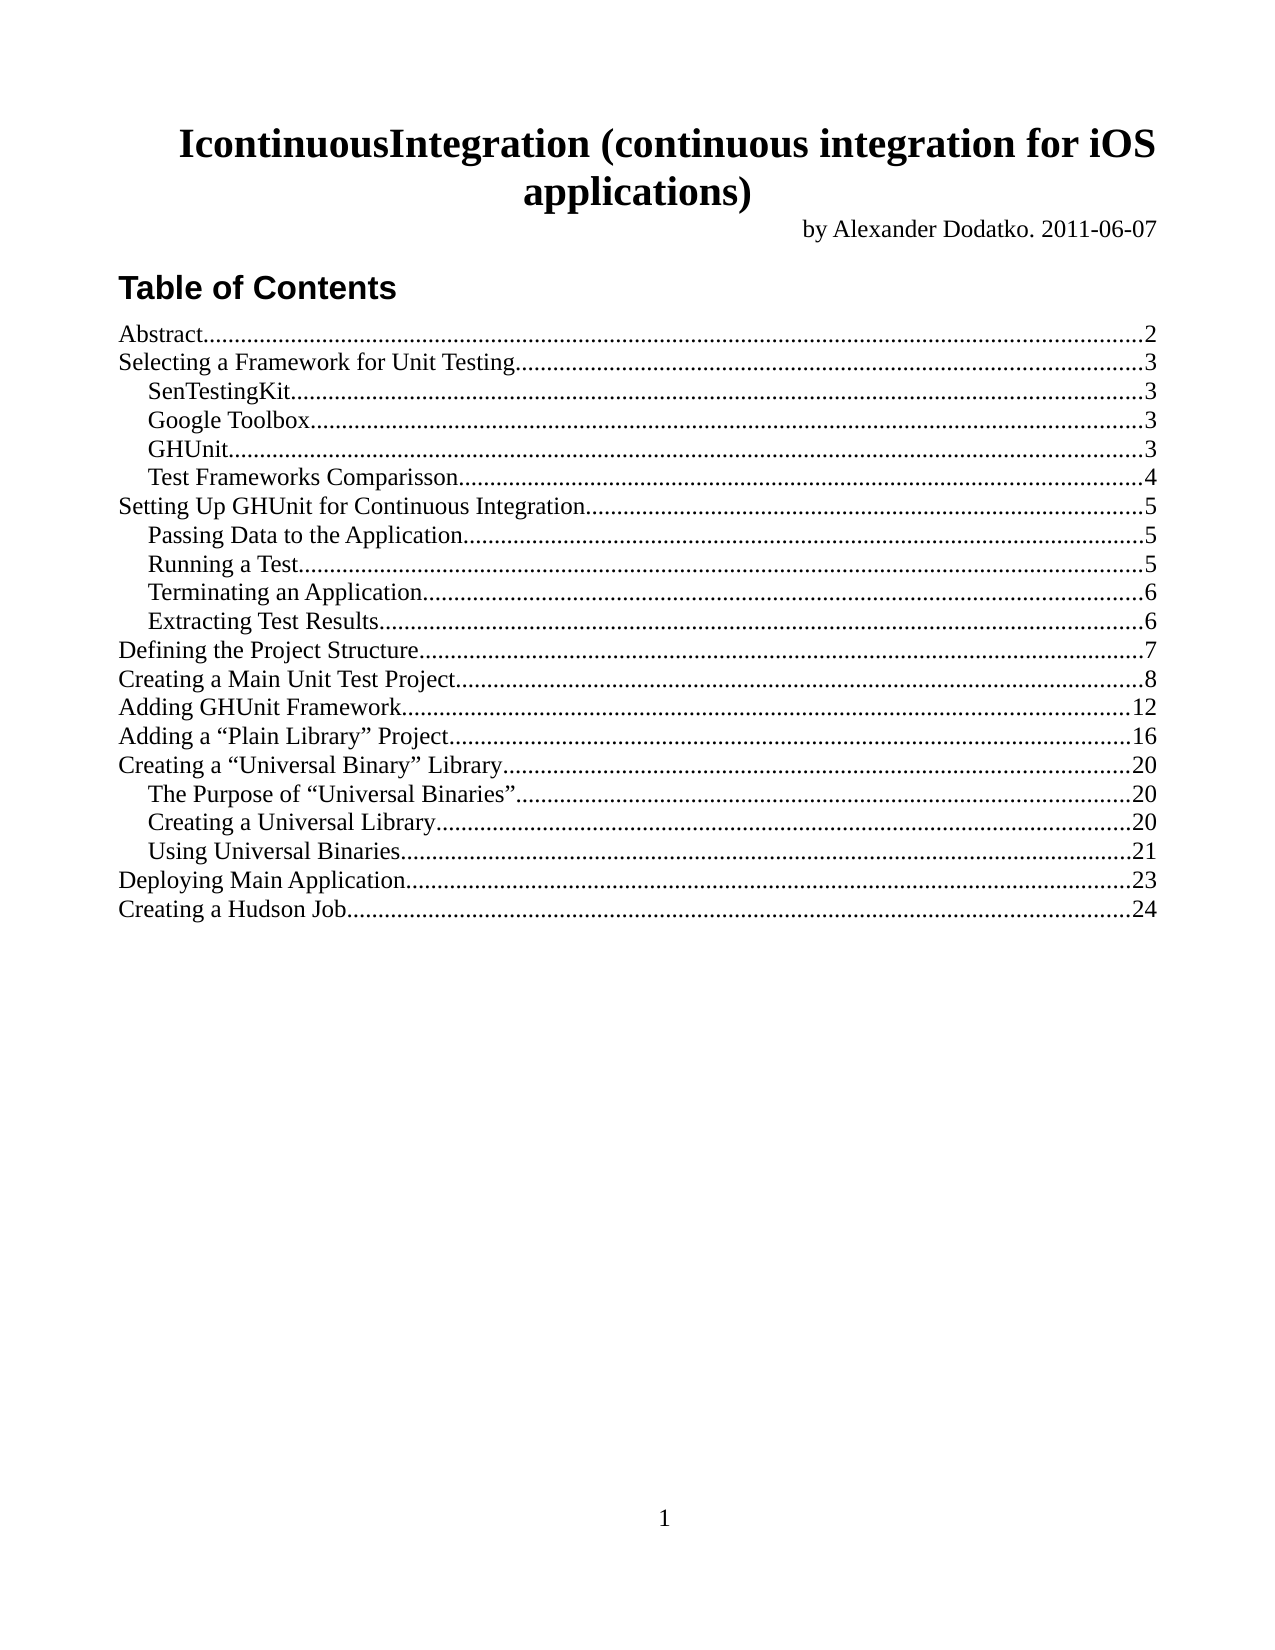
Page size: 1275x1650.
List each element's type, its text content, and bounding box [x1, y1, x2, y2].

text Setting Up GHUnit for Continuous Integration. 5 [118, 491, 1157, 520]
text Using Universal Binaries 21 [148, 836, 1157, 865]
text Selecting a Framework for Unit Testing 3 [118, 347, 1157, 376]
text Running a Test 5 [148, 549, 1157, 577]
text IcontinuousIntegration (continuous integration for iOS applications) [118, 118, 1157, 214]
text Google Toolbox 3 [148, 405, 1157, 434]
text SenTestingKit 3 [148, 376, 1157, 405]
text Passing Data to the Application 5 [148, 520, 1157, 549]
text by Alexander Dodatko. 2011-06-07 [118, 214, 1157, 243]
text Terminating an Application 6 [148, 577, 1157, 606]
text Adding a “Plain Library” Project 16 [118, 721, 1157, 750]
text Creating a Universal Library 20 [148, 807, 1157, 836]
text The Purpose of “Universal Binaries” 20 [148, 779, 1157, 807]
text Deploying Main Application 23 [118, 865, 1157, 894]
text Adding GHUnit Framework 12 [118, 692, 1157, 721]
subtitle Table of Contents [118, 268, 1157, 306]
text Extracting Test Results 6 [148, 606, 1157, 635]
text Abstract 2 [118, 319, 1157, 347]
text GHUnit 3 [148, 434, 1157, 462]
text Defining the Project Structure 7 [118, 635, 1157, 664]
text Creating a Main Unit Test Project 8 [118, 664, 1157, 692]
text Creating a Hudson Job 24 [118, 894, 1157, 922]
text Creating a “Universal Binary” Library 20 [118, 750, 1157, 779]
text Test Frameworks Comparisson 4 [148, 462, 1157, 491]
